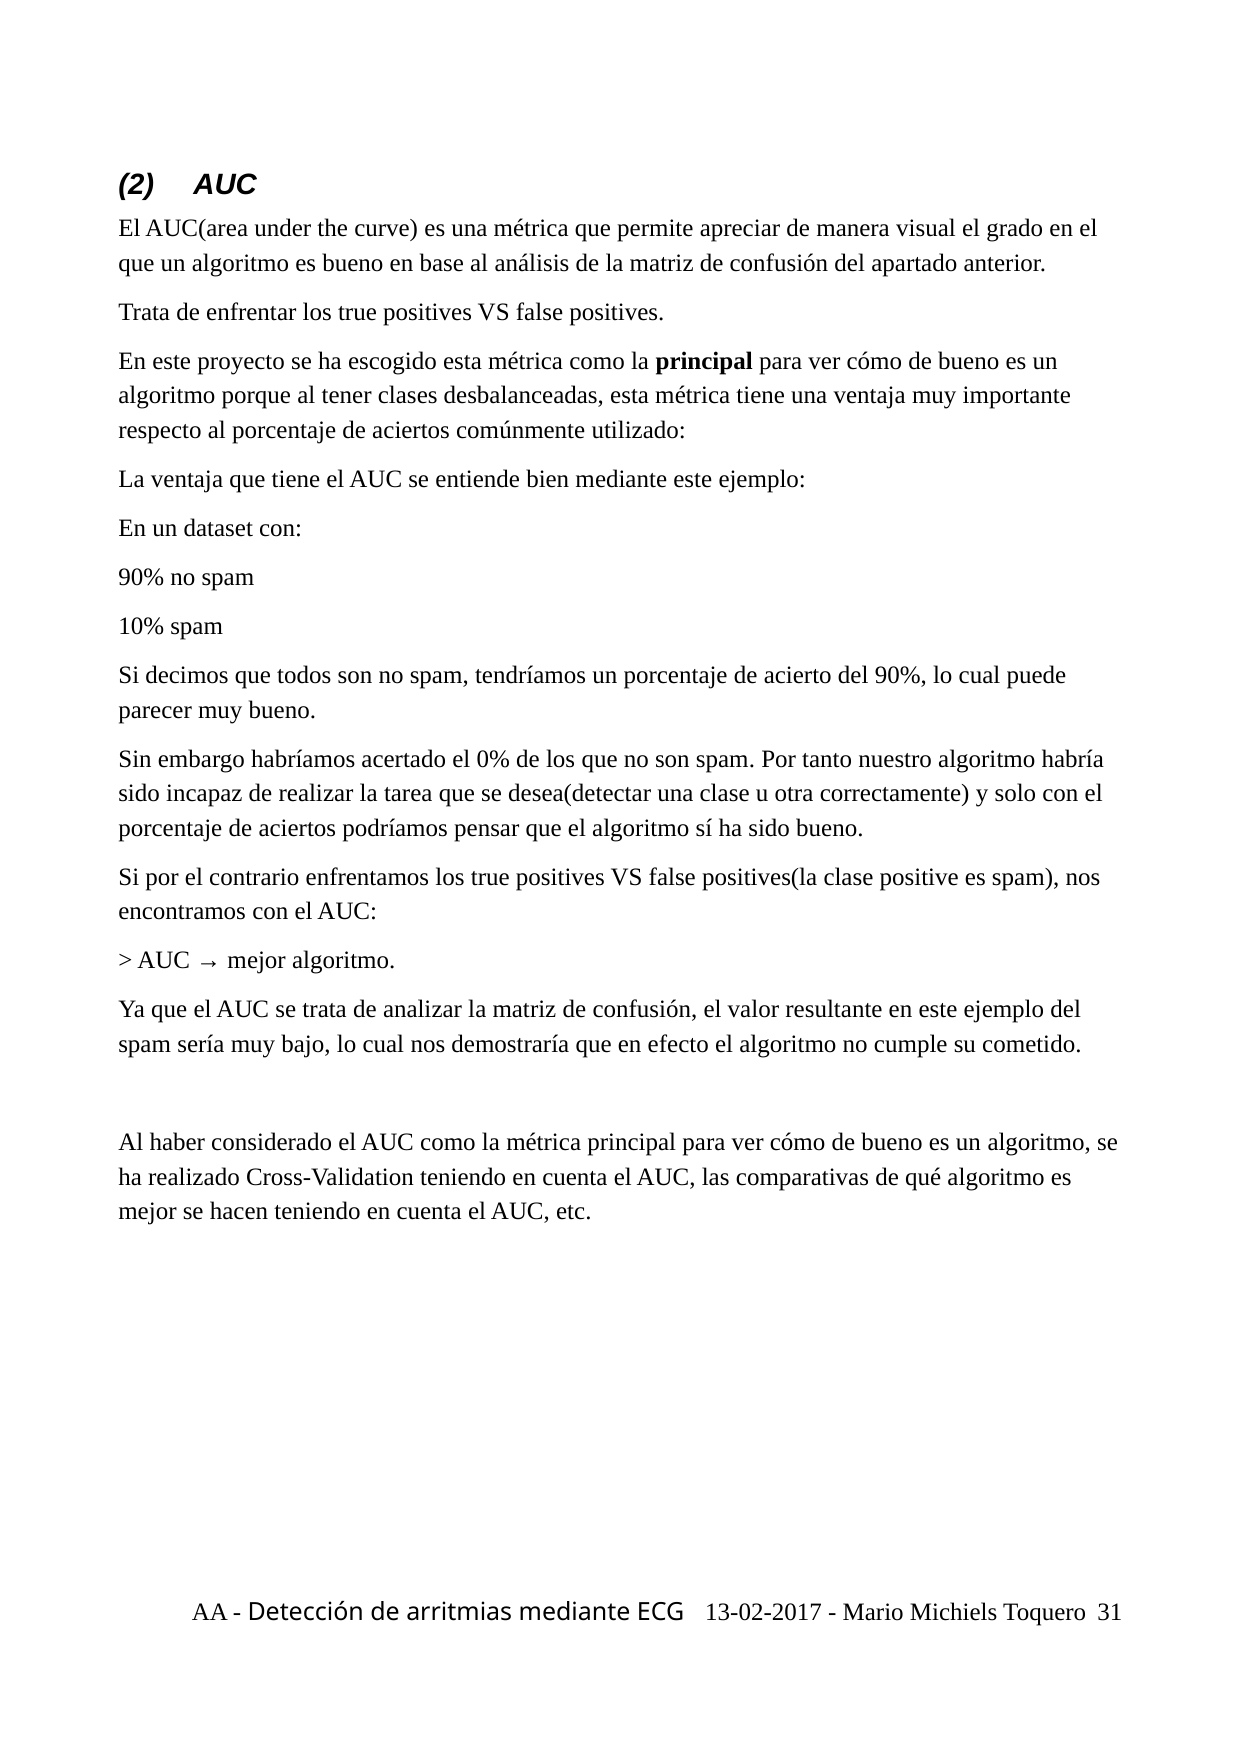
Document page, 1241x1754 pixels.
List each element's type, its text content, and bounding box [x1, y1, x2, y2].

text En un dataset con: [118, 513, 1122, 542]
text > AUC → mejor algoritmo. [118, 945, 1122, 974]
text 10% spam [118, 611, 1122, 640]
subtitle AUC [118, 167, 1122, 201]
text Si decimos que todos son no spam, tendríamos un porcentaje de acierto del 90%, lo cual puede parecer muy bueno. [118, 660, 1122, 723]
text Ya que el AUC se trata de analizar la matriz de confusión, el valor resultante en este ejemplo del spam sería muy bajo, lo cual nos demostraría que en efecto el algoritmo no cumple su cometido. [118, 994, 1122, 1058]
text Al haber considerado el AUC como la métrica principal para ver cómo de bueno es un algoritmo, se ha realizado Cross-Validation teniendo en cuenta el AUC, las comparativas de qué algoritmo es mejor se hacen teniendo en cuenta el AUC, etc. [118, 1127, 1122, 1225]
text La ventaja que tiene el AUC se entiende bien mediante este ejemplo: [118, 464, 1122, 493]
text 90% no spam [118, 562, 1122, 591]
text Sin embargo habríamos acertado el 0% de los que no son spam. Por tanto nuestro algoritmo habría sido incapaz de realizar la tarea que se desea(detectar una clase u otra correctamente) y solo con el porcentaje de aciertos podríamos pensar que el algoritmo sí ha sido bueno. [118, 744, 1122, 842]
text Trata de enfrentar los true positives VS false positives. [118, 297, 1122, 326]
text El AUC(area under the curve) es una métrica que permite apreciar de manera visual el grado en el que un algoritmo es bueno en base al análisis de la matriz de confusión del apartado anterior. [118, 213, 1122, 277]
text Si por el contrario enfrentamos los true positives VS false positives(la clase positive es spam), nos encontramos con el AUC: [118, 862, 1122, 925]
text En este proyecto se ha escogido esta métrica como la principal para ver cómo de bueno es un algoritmo porque al tener clases desbalanceadas, esta métrica tiene una ventaja muy importante respecto al porcentaje de aciertos comúnmente utilizado: [118, 346, 1122, 444]
